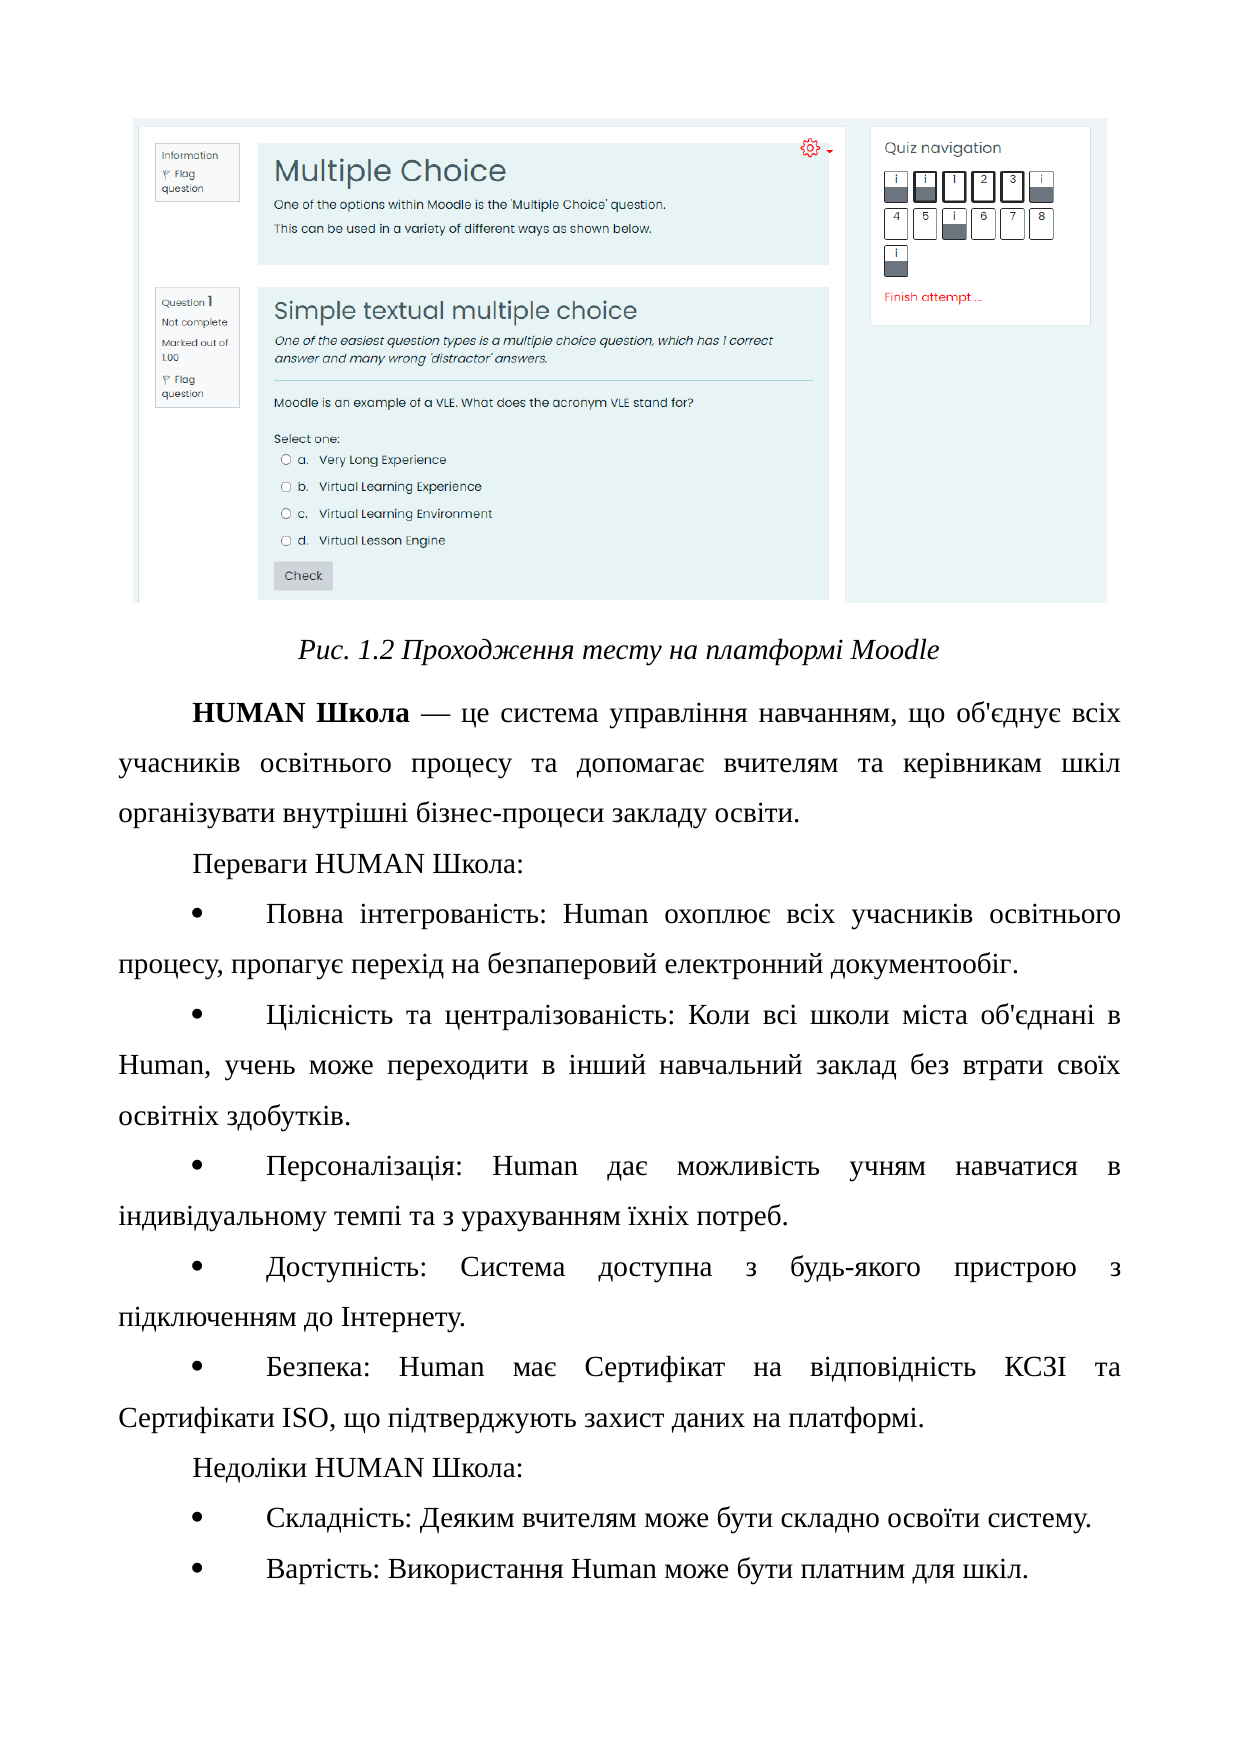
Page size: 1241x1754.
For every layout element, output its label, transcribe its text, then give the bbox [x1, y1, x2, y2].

list Складність: Деяким вчителям може бути складно освоїти систему. [118, 1500, 1122, 1534]
text Недоліки HUMAN Школа: [118, 1450, 1122, 1484]
list Цілісність та централізованість: Коли всі школи міста об'єднані в Human, учень може переходити в інший навчальний заклад без втрати своїх освітніх здобутків. [118, 997, 1122, 1131]
text Рис. 1.2 Проходження тесту на платформі Moodle [118, 632, 1122, 666]
text HUMAN Школа — це система управління навчанням, що об'єднує всіх учасників освітнього процесу та допомагає вчителям та керівникам шкіл організувати внутрішні бізнес-процеси закладу освіти. [118, 695, 1122, 829]
list Персоналізація: Human дає можливість учням навчатися в індивідуальному темпі та з урахуванням їхніх потреб. [118, 1148, 1122, 1232]
picture [132, 118, 1108, 603]
list Доступність: Система доступна з будь-якого пристрою з підключенням до Інтернету. [118, 1249, 1122, 1333]
list Безпека: Human має Сертифікат на відповідність КСЗІ та Сертифікати ISO, що підтверджують захист даних на платформі. [118, 1349, 1122, 1433]
list Повна інтегрованість: Human охоплює всіх учасників освітнього процесу, пропагує перехід на безпаперовий електронний документообіг. [118, 896, 1122, 980]
list Вартість: Використання Human може бути платним для шкіл. [118, 1551, 1122, 1584]
text Переваги HUMAN Школа: [118, 846, 1122, 879]
